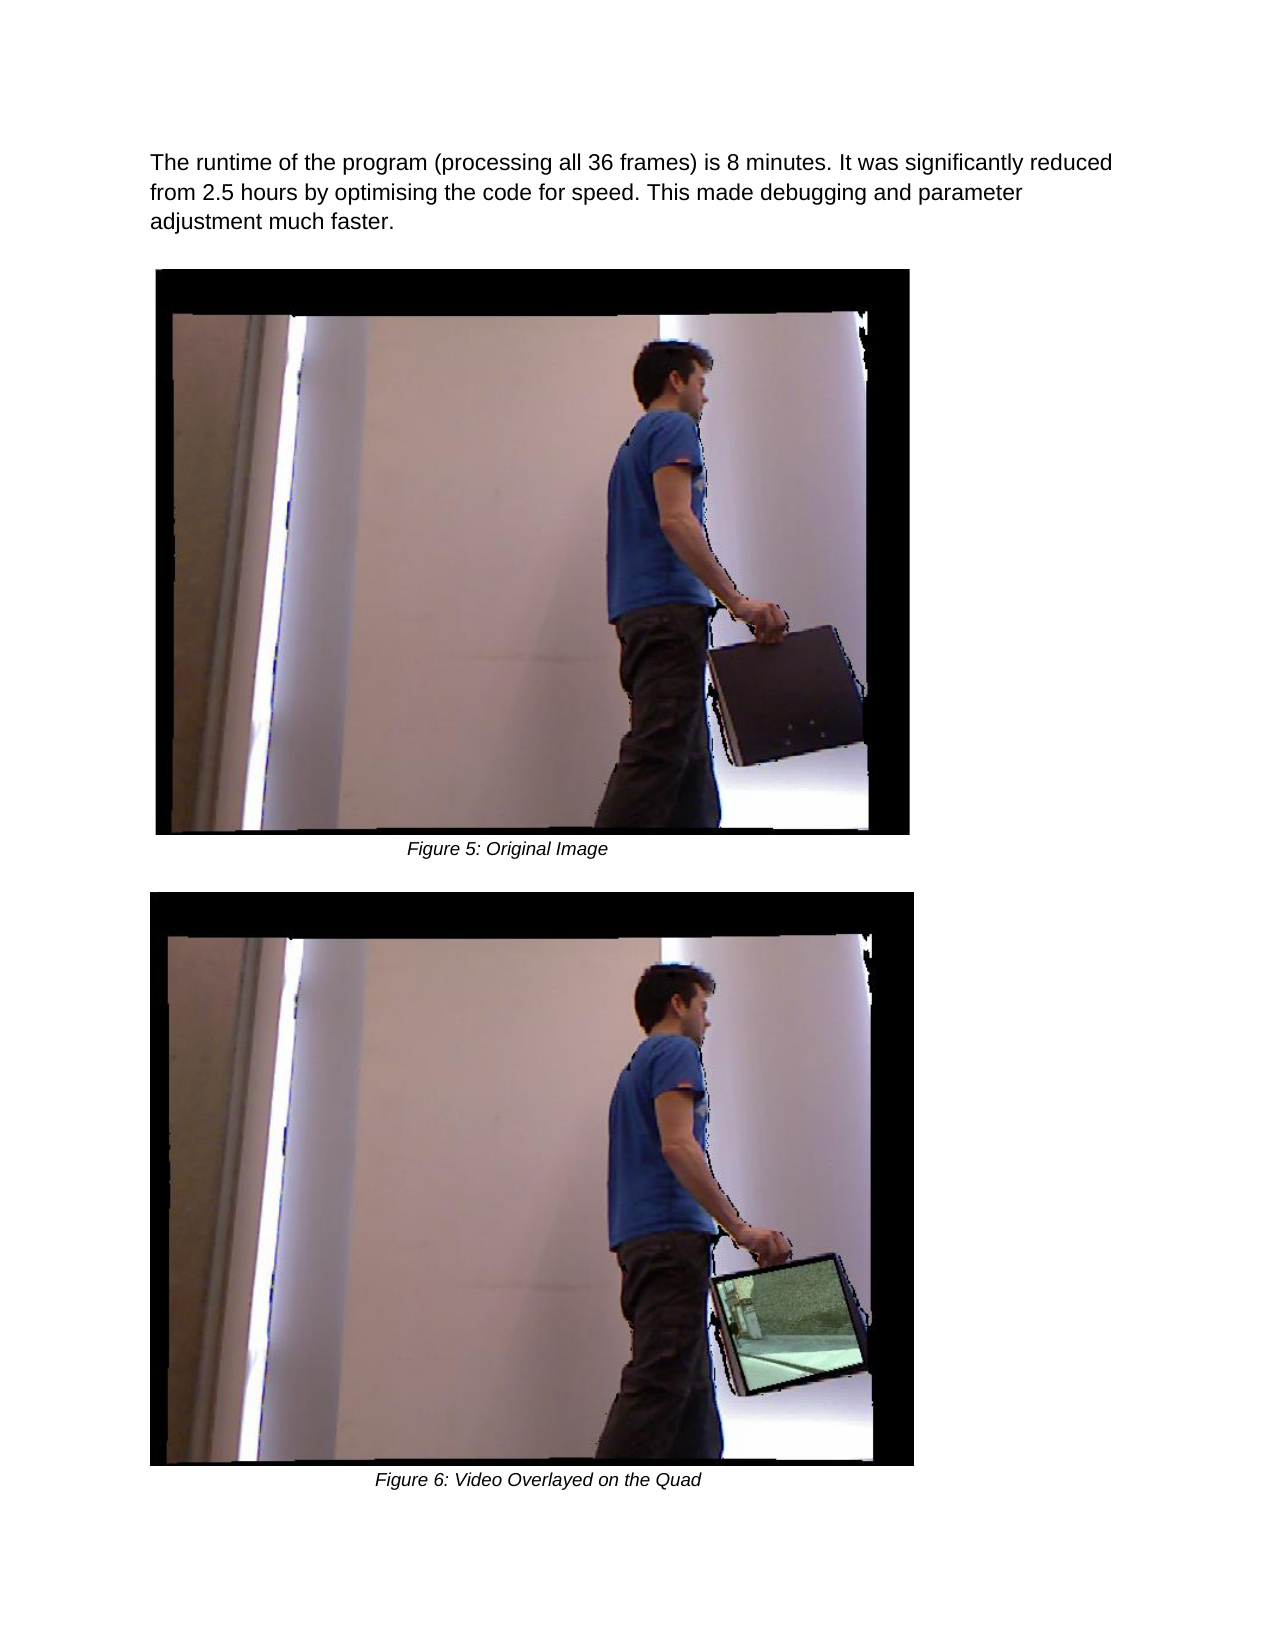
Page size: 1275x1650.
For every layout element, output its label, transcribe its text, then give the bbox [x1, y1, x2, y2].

text The runtime of the program (processing all 36 frames) is 8 minutes. It was significantly reduced from 2.5 hours by optimising the code for speed. This made debugging and parameter adjustment much faster. [150, 150, 1125, 234]
text Figure 6: Video Overlayed on the Quad [150, 1469, 1125, 1490]
picture [155, 269, 910, 835]
text Figure 5: Original Image [150, 267, 1125, 859]
picture [150, 892, 914, 1466]
